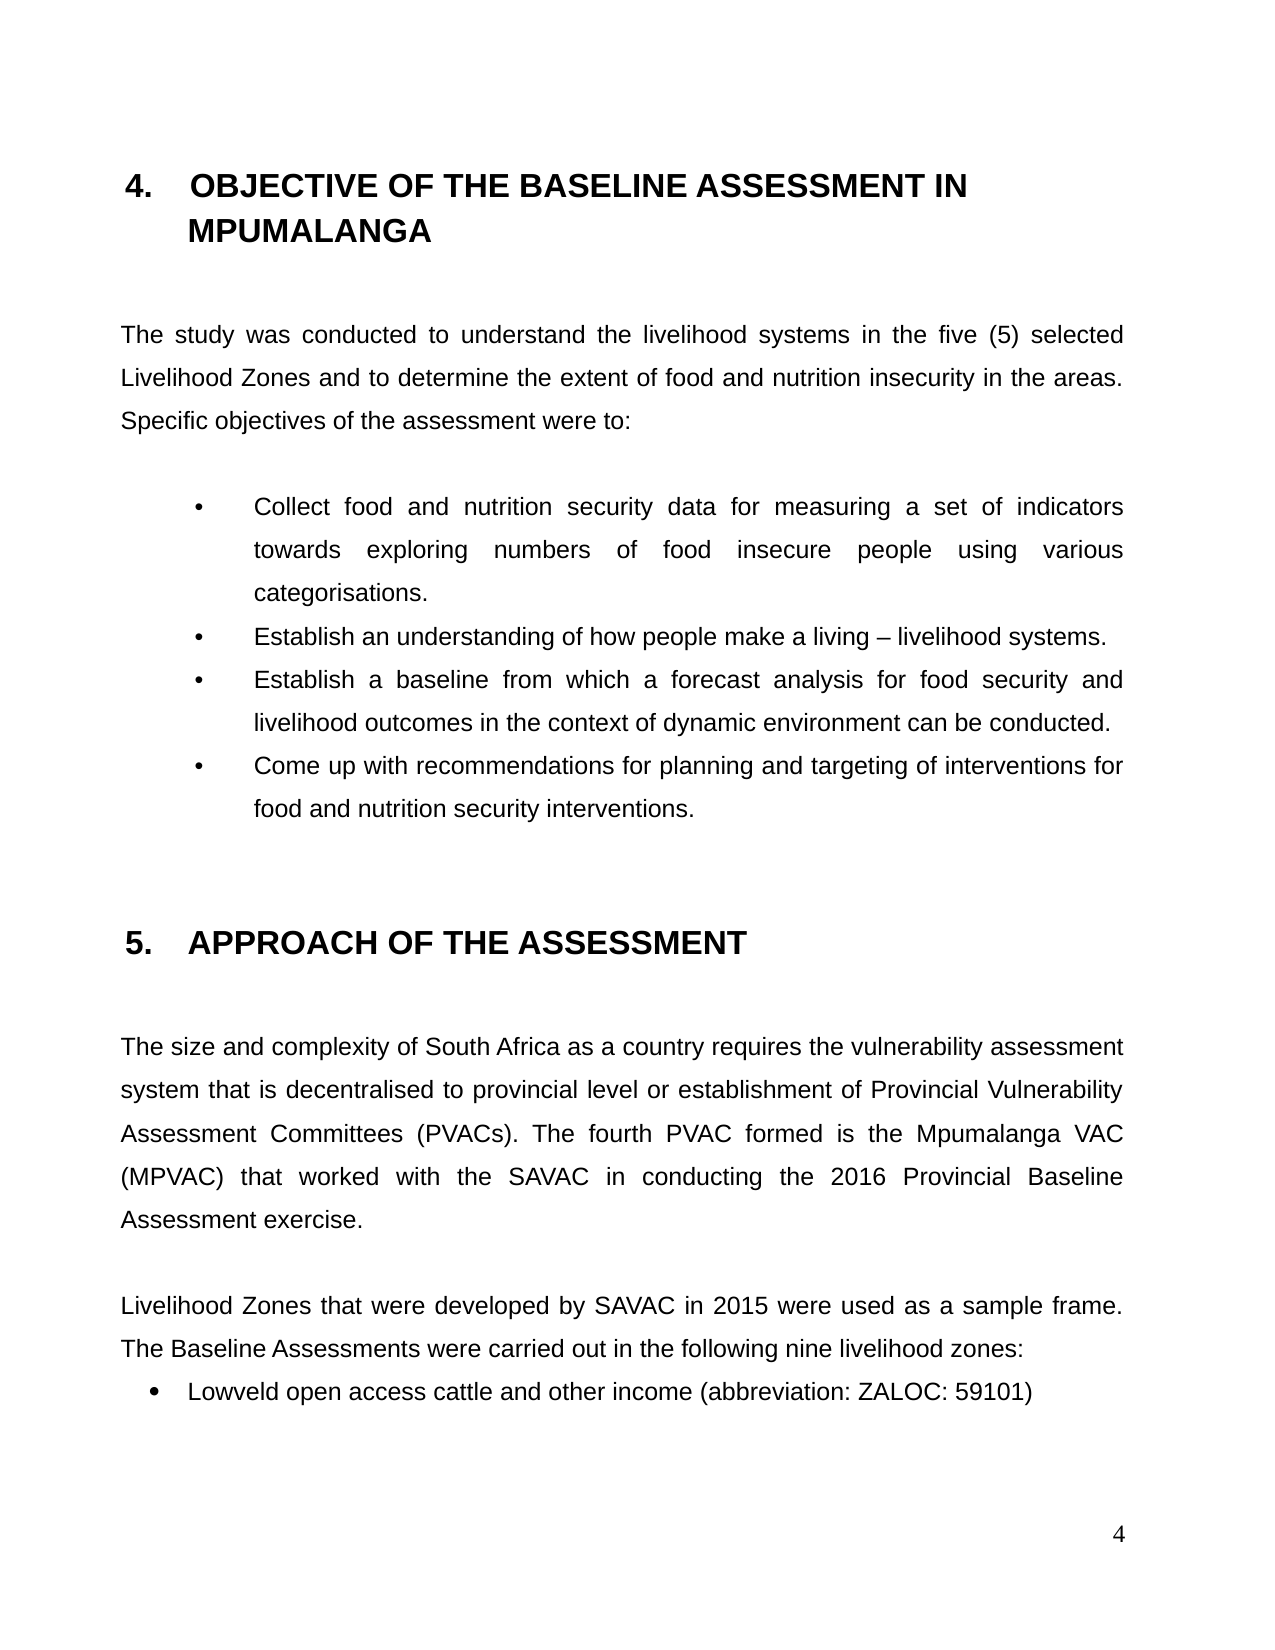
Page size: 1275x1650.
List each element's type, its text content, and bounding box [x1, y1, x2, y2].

text The study was conducted to understand the livelihood systems in the five (5) selected Livelihood Zones and to determine the extent of food and nutrition insecurity in the areas. Specific objectives of the assessment were to: [120, 320, 1125, 435]
list Establish an understanding of how people make a living – livelihood systems. [194, 622, 1125, 650]
text The size and complexity of South Africa as a country requires the vulnerability assessment system that is decentralised to provincial level or establishment of Provincial Vulnerability Assessment Committees (PVACs). The fourth PVAC formed is the Mpumalanga VAC (MPVAC) that worked with the SAVAC in conducting the 2016 Provincial Baseline Assessment exercise. [120, 1032, 1125, 1234]
subtitle 5. APPROACH OF THE ASSESSMENT [125, 923, 1125, 962]
list Establish a baseline from which a forecast analysis for food security and livelihood outcomes in the context of dynamic environment can be conducted. [194, 665, 1125, 737]
list Lowveld open access cattle and other income (abbreviation: ZALOC: 59101) [150, 1377, 1130, 1406]
list Collect food and nutrition security data for measuring a set of indicators towards exploring numbers of food insecure people using various categorisations. [194, 492, 1125, 607]
subtitle 4. OBJECTIVE OF THE BASELINE ASSESSMENT IN MPUMALANGA [125, 167, 1125, 249]
text Livelihood Zones that were developed by SAVAC in 2015 were used as a sample frame. The Baseline Assessments were carried out in the following nine livelihood zones: [120, 1291, 1125, 1363]
list Come up with recommendations for planning and targeting of interventions for food and nutrition security interventions. [194, 751, 1125, 823]
